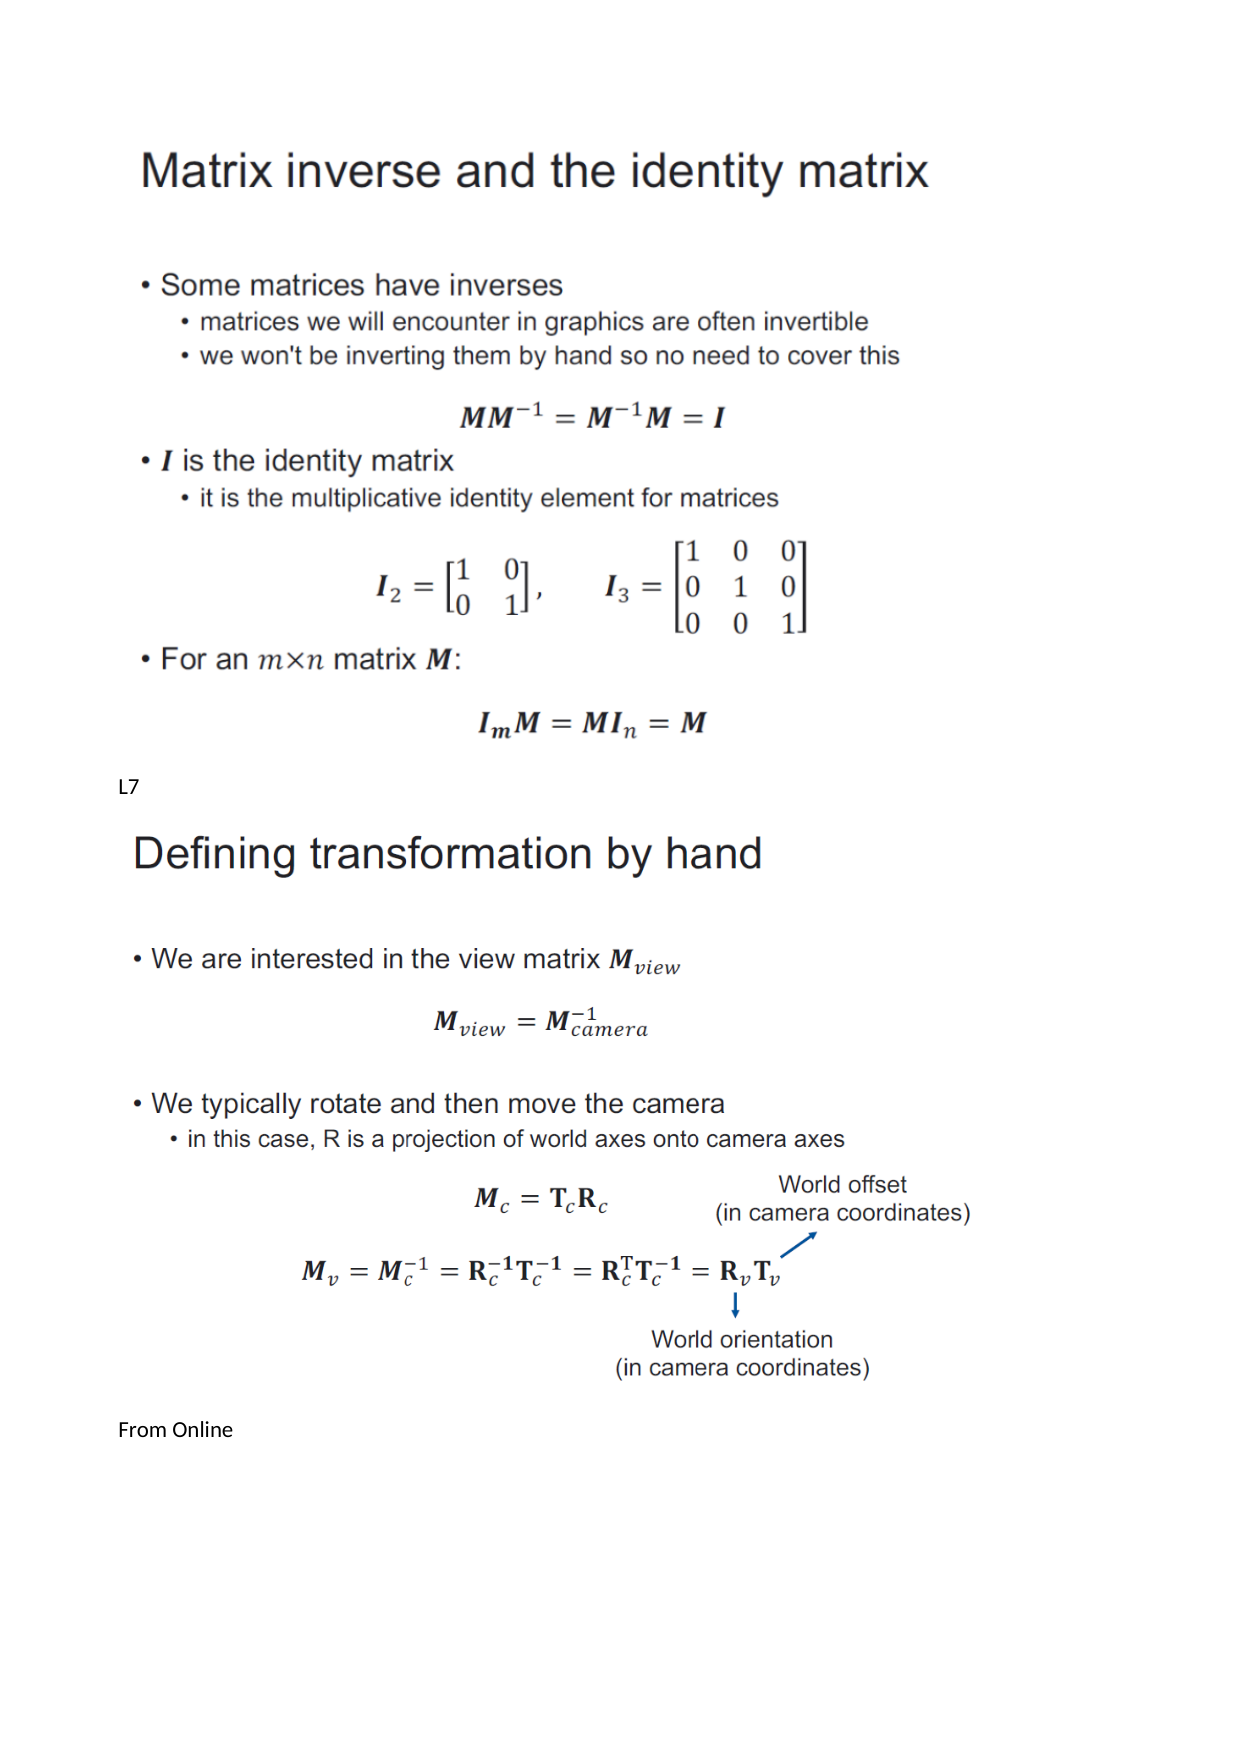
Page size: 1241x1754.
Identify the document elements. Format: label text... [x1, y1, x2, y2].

text From Online [118, 1415, 1122, 1443]
text L7 [118, 772, 1122, 800]
